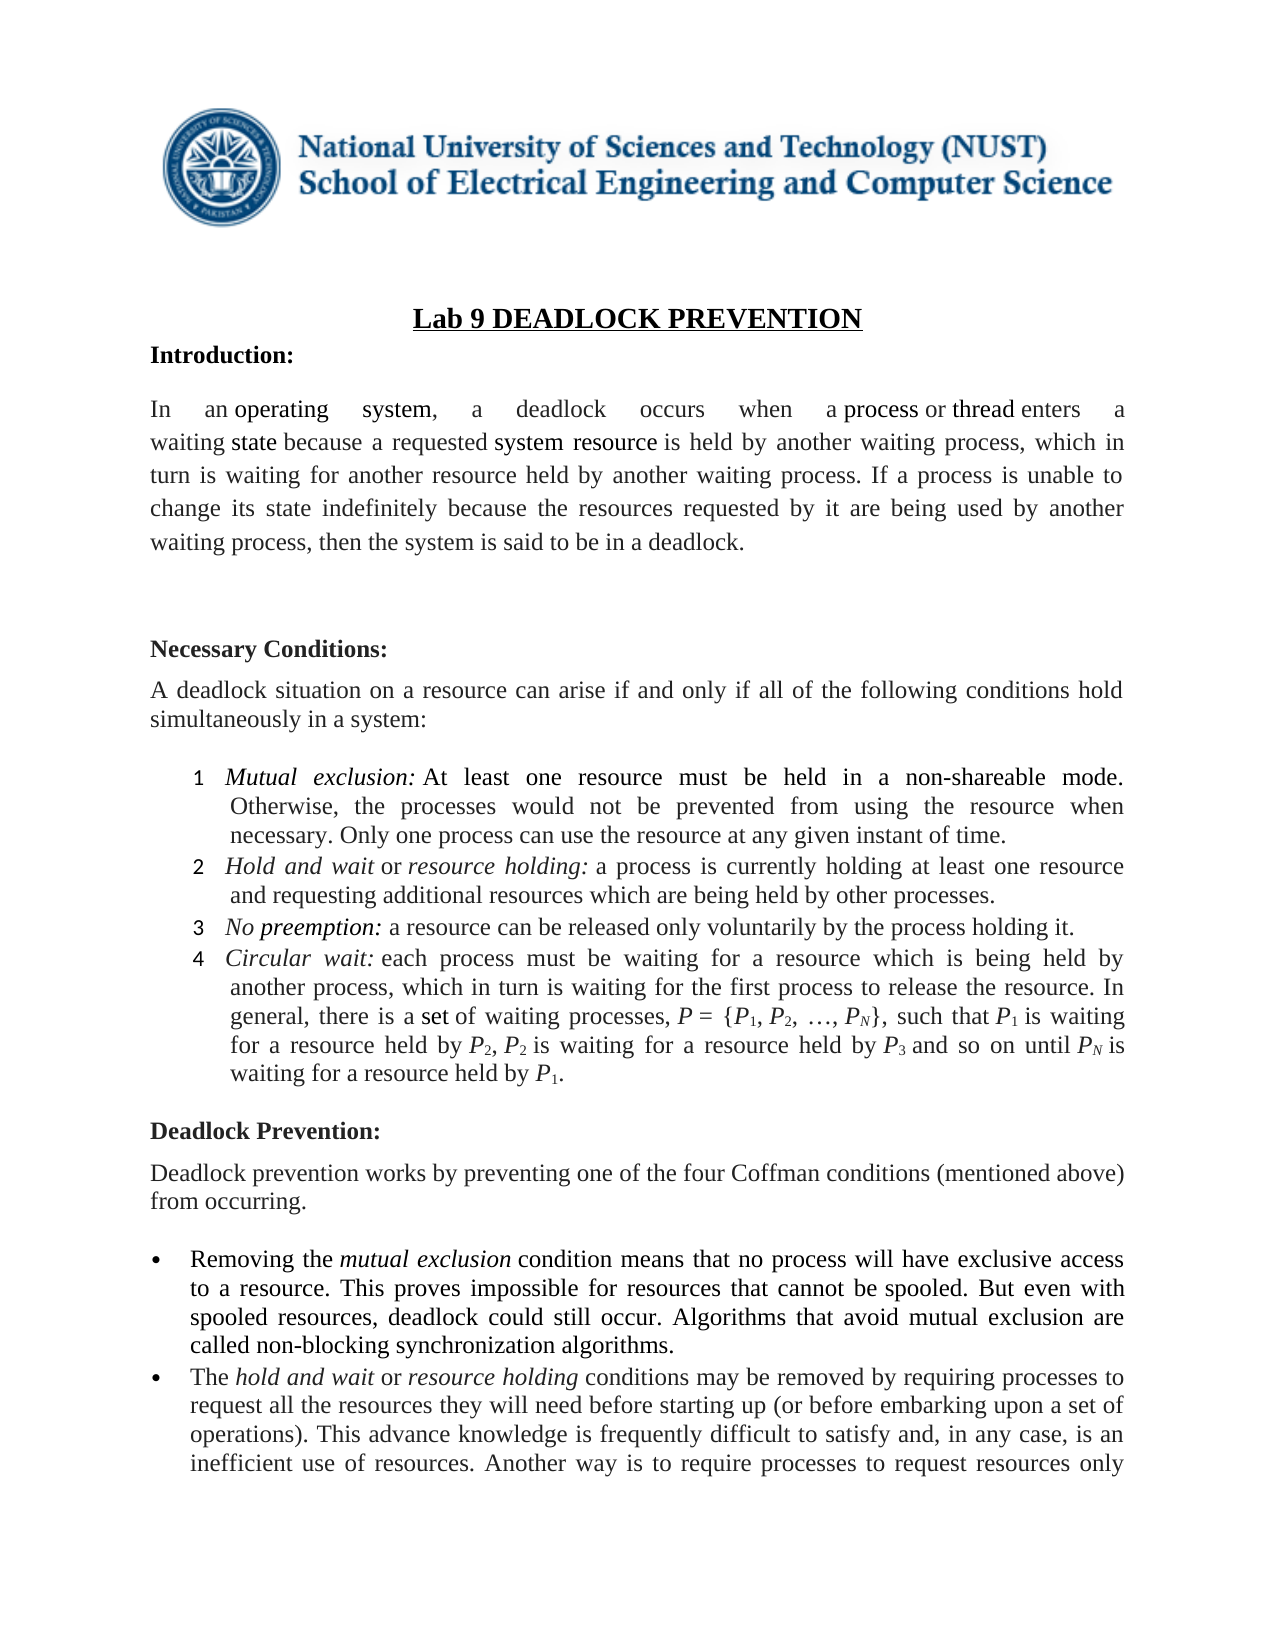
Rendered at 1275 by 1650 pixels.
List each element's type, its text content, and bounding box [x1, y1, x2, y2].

picture [150, 103, 1125, 238]
subtitle Lab 9 DEADLOCK PREVENTION [150, 301, 1125, 334]
text In an operating system, a deadlock occurs when a process or thread enters a waiting state because a requested system resource is held by another waiting process, which in turn is waiting for another resource held by another waiting process. If a process is unable to change its state indefinitely because the resources requested by it are being used by another waiting process, then the system is said to be in a deadlock. [150, 394, 1125, 555]
list Hold and wait or resource holding: a process is currently holding at least one resource and requesting additional resources which are being held by other processes. [192, 851, 1125, 909]
text Introduction: [150, 341, 1125, 369]
text Necessary Conditions: [150, 634, 1125, 663]
list No preemption: a resource can be released only voluntarily by the process holding it. [192, 912, 1125, 941]
list Removing the mutual exclusion condition means that no process will have exclusive access to a resource. This proves impossible for resources that cannot be spooled. But even with spooled resources, deadlock could still occur. Algorithms that avoid mutual exclusion are called non-blocking synchronization algorithms. [152, 1244, 1125, 1359]
text A deadlock situation on a resource can arise if and only if all of the following conditions hold simultaneously in a system: [150, 676, 1125, 733]
list Circular wait: each process must be waiting for a resource which is being held by another process, which in turn is waiting for the first process to release the resource. In general, there is a set of waiting processes, P = {P1, P2, …, PN}, such that P1 is waiting for a resource held by P2, P2 is waiting for a resource held by P3 and so on until PN is waiting for a resource held by P1. [192, 943, 1125, 1087]
text Deadlock prevention works by preventing one of the four Coffman conditions (mentioned above) from occurring. [150, 1158, 1125, 1215]
text Deadlock Prevention: [150, 1116, 1125, 1145]
list Mutual exclusion: At least one resource must be held in a non-shareable mode. Otherwise, the processes would not be prevented from using the resource when necessary. Only one process can use the resource at any given instant of time. [192, 762, 1125, 849]
list The hold and wait or resource holding conditions may be removed by requiring processes to request all the resources they will need before starting up (or before embarking upon a set of operations). This advance knowledge is frequently difficult to satisfy and, in any case, is an inefficient use of resources. Another way is to require processes to request resources only [152, 1362, 1125, 1477]
